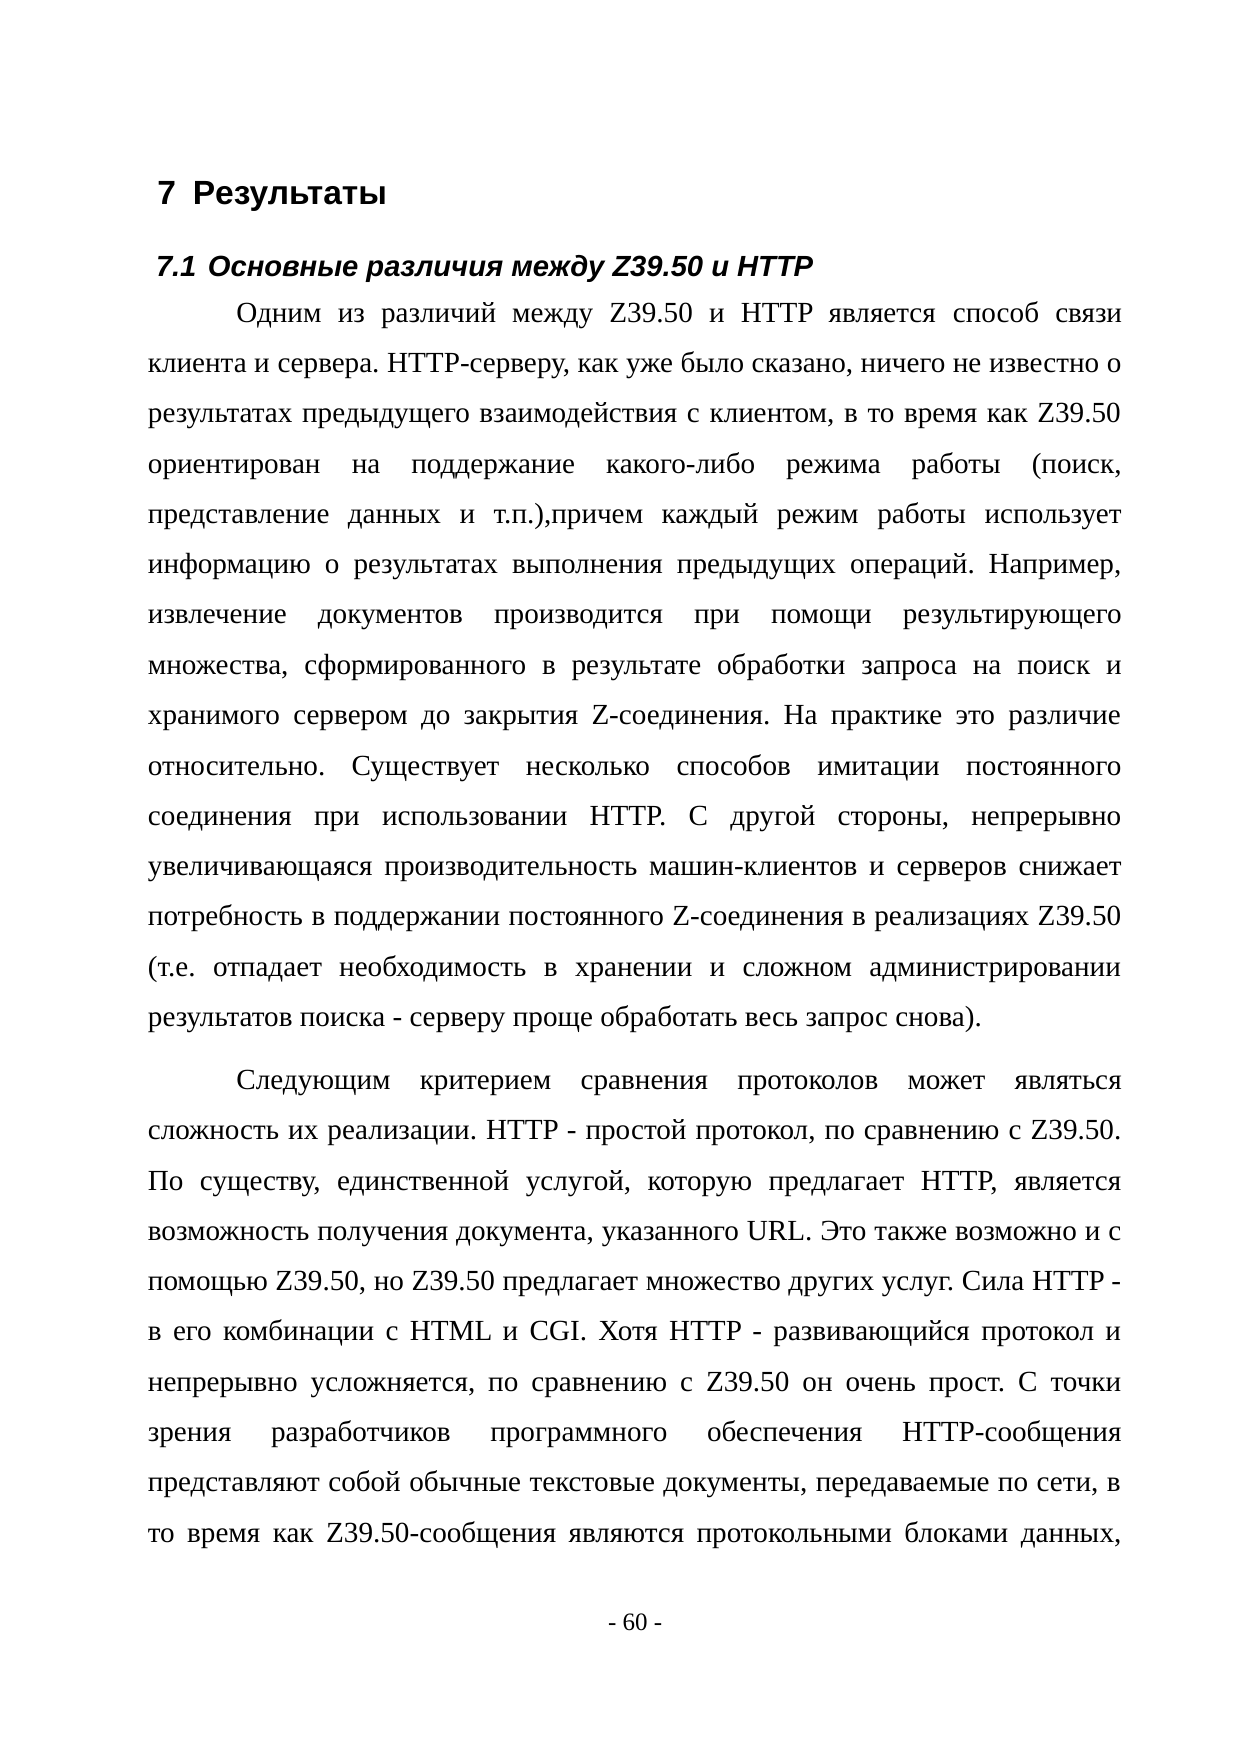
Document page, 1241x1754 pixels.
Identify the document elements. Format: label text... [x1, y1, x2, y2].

text Одним из различий между Z39.50 и HTTP является способ связи клиента и сервера. HTTP-серверу, как уже было сказано, ничего не известно о результатах предыдущего взаимодействия с клиентом, в то время как Z39.50 ориентирован на поддержание какого-либо режима работы (поиск, представление данных и т.п.),причем каждый режим работы использует информацию о результатах выполнения предыдущих операций. Например, извлечение документов производится при помощи результирующего множества, сформированного в результате обработки запроса на поиск и хранимого сервером до закрытия Z-соединения. На практике это различие относительно. Существует несколько способов имитации постоянного соединения при использовании HTTP. С другой стороны, непрерывно увеличивающаяся производительность машин-клиентов и серверов снижает потребность в поддержании постоянного Z-соединения в реализациях Z39.50 (т.е. отпадает необходимость в хранении и сложном администрировании результатов поиска - серверу проще обработать весь запрос снова). [148, 295, 1122, 1033]
subtitle Основные различия между Z39.50 и HTTP [148, 249, 1122, 282]
text Следующим критерием сравнения протоколов может являться сложность их реализации. HTTP - простой протокол, по сравнению с Z39.50. По существу, единственной услугой, которую предлагает HTTP, является возможность получения документа, указанного URL. Это также возможно и с помощью Z39.50, но Z39.50 предлагает множество других услуг. Сила HTTP - в его комбинации с HTML и CGI. Хотя HTTP - развивающийся протокол и непрерывно усложняется, по сравнению с Z39.50 он очень прост. С точки зрения разработчиков программного обеспечения HTTP-сообщения представляют собой обычные текстовые документы, передаваемые по сети, в то время как Z39.50-сообщения являются протокольными блоками данных, [148, 1062, 1122, 1548]
subtitle Результаты [148, 173, 1122, 211]
